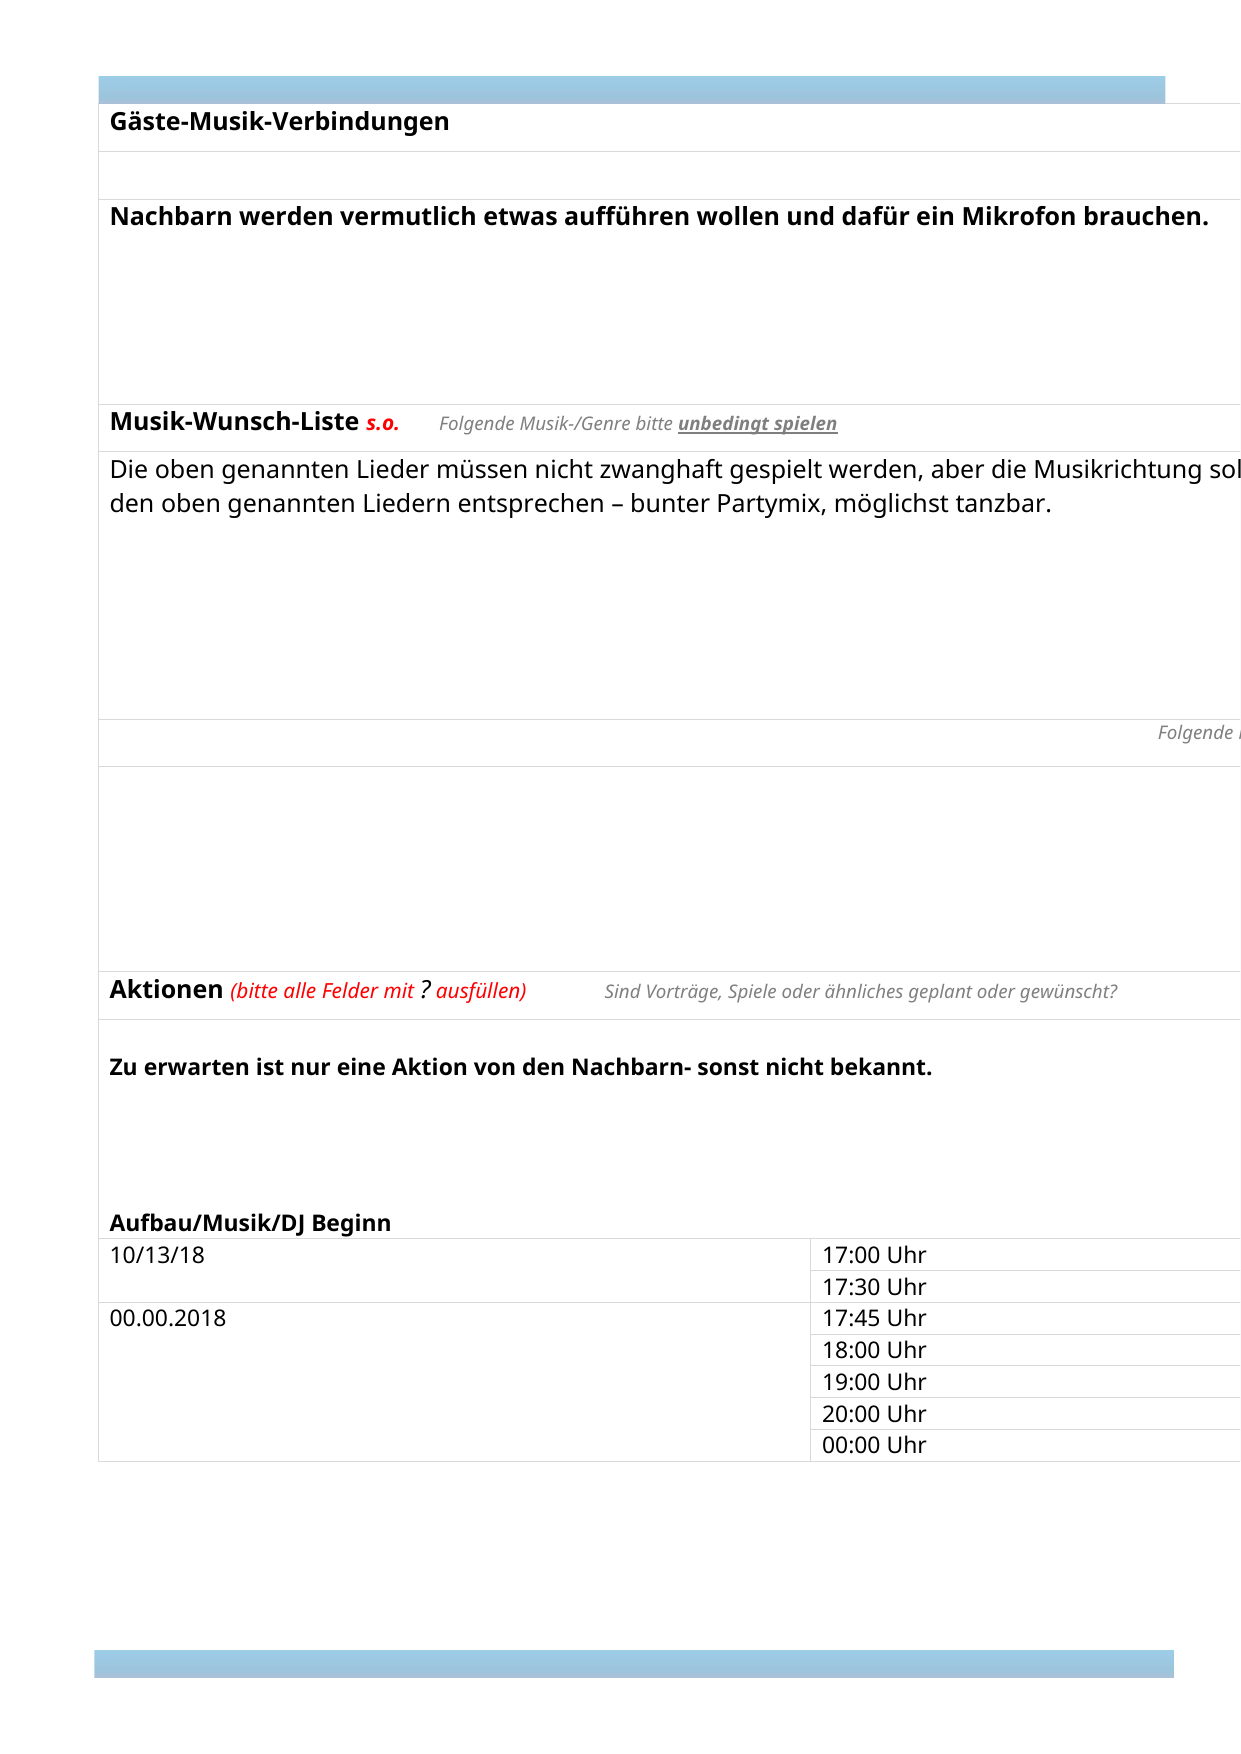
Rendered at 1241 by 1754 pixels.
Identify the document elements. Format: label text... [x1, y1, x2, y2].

picture [94, 1650, 1174, 1678]
table_cell Gäste-Musik-Verbindungen [99, 104, 1240, 151]
table_cell Aktionen (bitte alle Felder mit ? ausfüllen) Sind Vorträge, Spiele oder ähnliches geplant oder gewünscht? [99, 972, 1240, 1019]
table_cell 17:00 Uhr [811, 1239, 1240, 1270]
table_cell 13.10.18 [99, 1239, 810, 1302]
table_cell Folgende Musik-/Genre bitte nicht spielen [99, 720, 1240, 766]
table_cell Nachbarn werden vermutlich etwas aufführen wollen und dafür ein Mikrofon brauchen. [99, 200, 1240, 403]
table_cell Musik-Wunsch-Liste s.o. Folgende Musik-/Genre bitte unbedingt spielen [99, 405, 1240, 451]
table_cell 17:30 Uhr [811, 1271, 1240, 1302]
table_cell Zu erwarten ist nur eine Aktion von den Nachbarn- sonst nicht bekannt. Aufbau/Musik/DJ Beginn [99, 1020, 1240, 1238]
table_cell 00.00.2018 [99, 1303, 810, 1461]
table_cell Die oben genannten Lieder müssen nicht zwanghaft gespielt werden, aber die Musikrichtung sollte den oben genannten Liedern entsprechen – bunter Partymix, möglichst tanzbar. [99, 452, 1240, 718]
table_cell [99, 767, 1240, 971]
table_cell 19:00 Uhr [811, 1366, 1240, 1397]
table_cell 18:00 Uhr [811, 1335, 1240, 1365]
table_cell 00:00 Uhr [811, 1430, 1240, 1461]
table_cell Nach [99, 152, 1240, 198]
table_cell 20:00 Uhr [811, 1398, 1240, 1429]
picture [98, 76, 1166, 104]
table_cell 17:45 Uhr [811, 1303, 1240, 1333]
